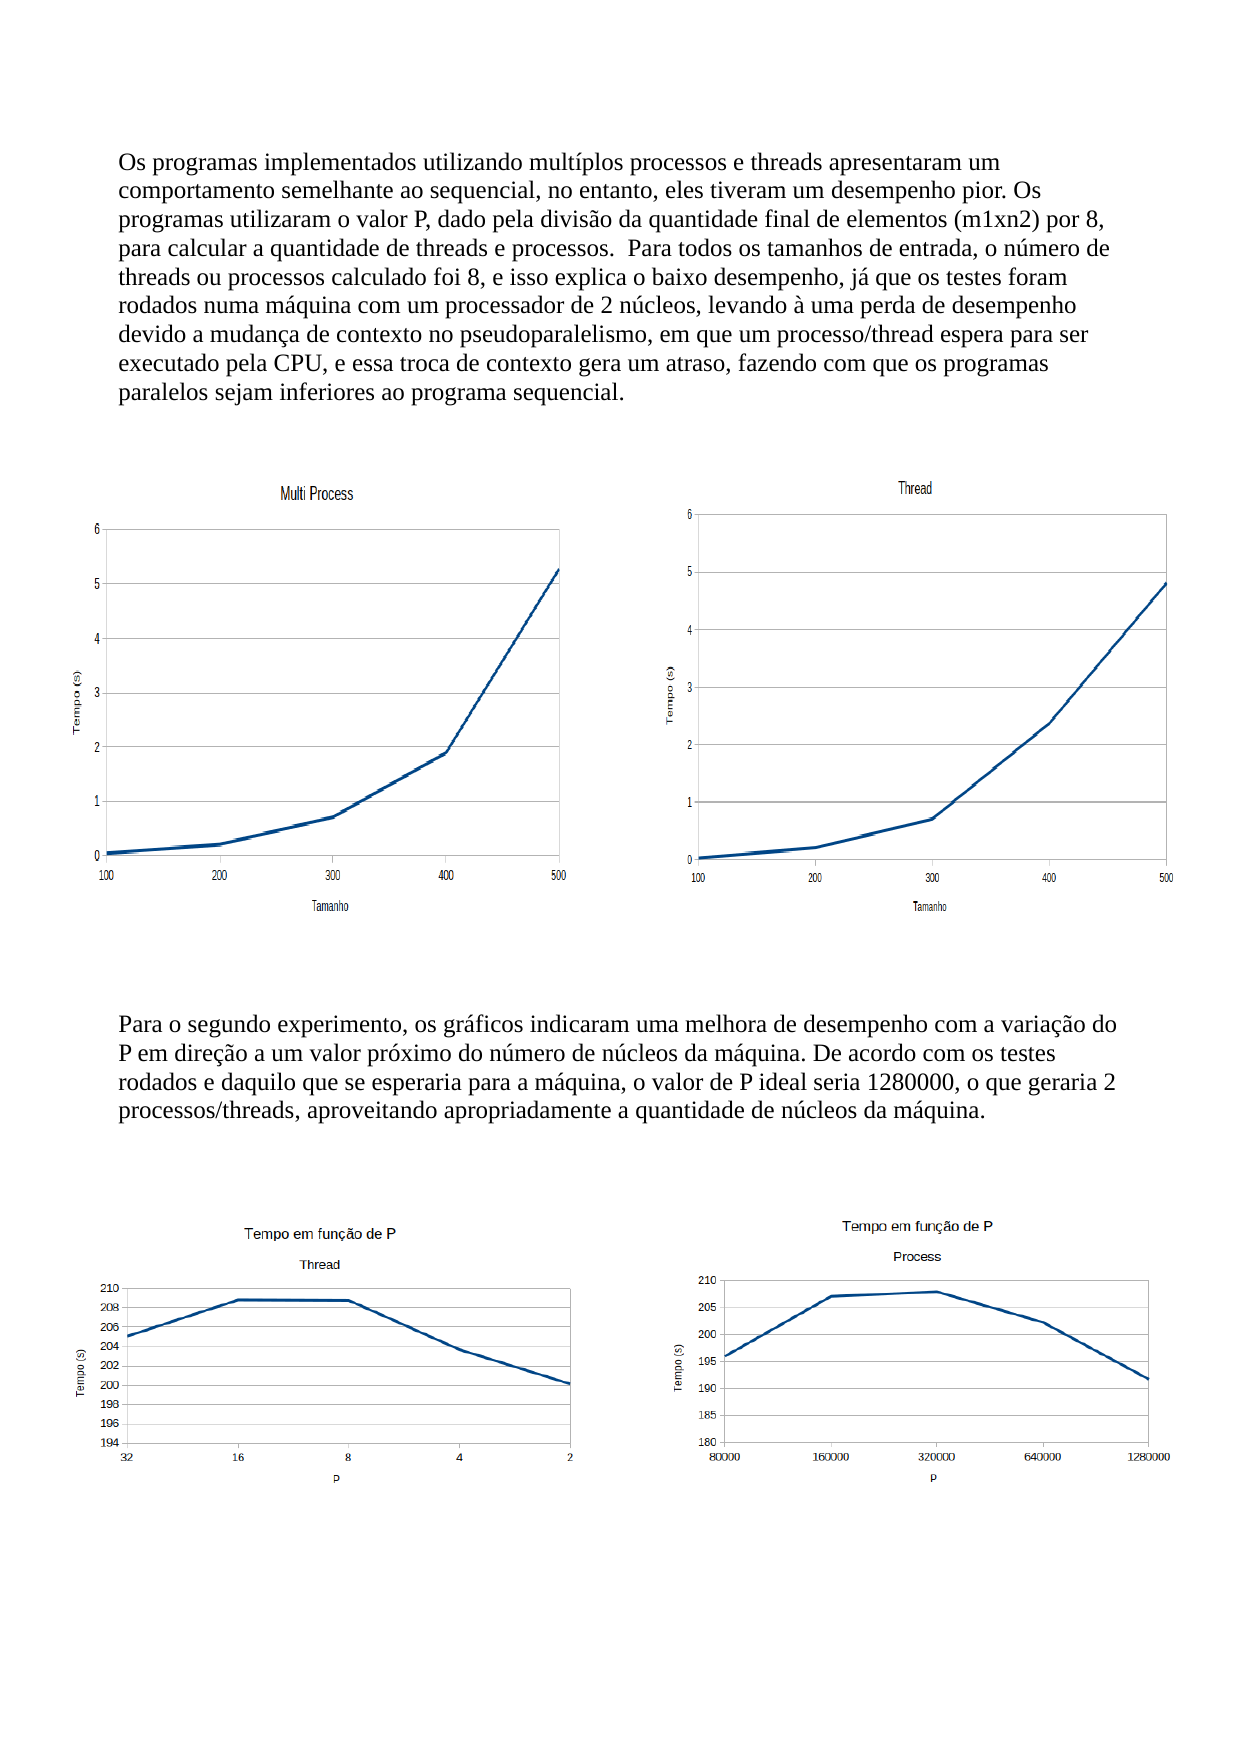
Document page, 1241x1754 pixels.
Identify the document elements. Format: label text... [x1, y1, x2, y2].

text Os programas implementados utilizando multíplos processos e threads apresentaram um comportamento semelhante ao sequencial, no entanto, eles tiveram um desempenho pior. Os programas utilizaram o valor P, dado pela divisão da quantidade final de elementos (m1xn2) por 8, para calcular a quantidade de threads e processos. Para todos os tamanhos de entrada, o número de threads ou processos calculado foi 8, e isso explica o baixo desempenho, já que os testes foram rodados numa máquina com um processador de 2 núcleos, levando à uma perda de desempenho devido a mudança de contexto no pseudoparalelismo, em que um processo/thread espera para ser executado pela CPU, e essa troca de contexto gera um atraso, fazendo com que os programas paralelos sejam inferiores ao programa sequencial. [118, 147, 1122, 406]
picture [654, 1203, 1181, 1502]
picture [56, 1211, 584, 1503]
picture [652, 451, 1183, 936]
picture [57, 462, 577, 938]
text Para o segundo experimento, os gráficos indicaram uma melhora de desempenho com a variação do P em direção a um valor próximo do número de núcleos da máquina. De acordo com os testes rodados e daquilo que se esperaria para a máquina, o valor de P ideal seria 1280000, o que geraria 2 processos/threads, aproveitando apropriadamente a quantidade de núcleos da máquina. [118, 1009, 1122, 1124]
